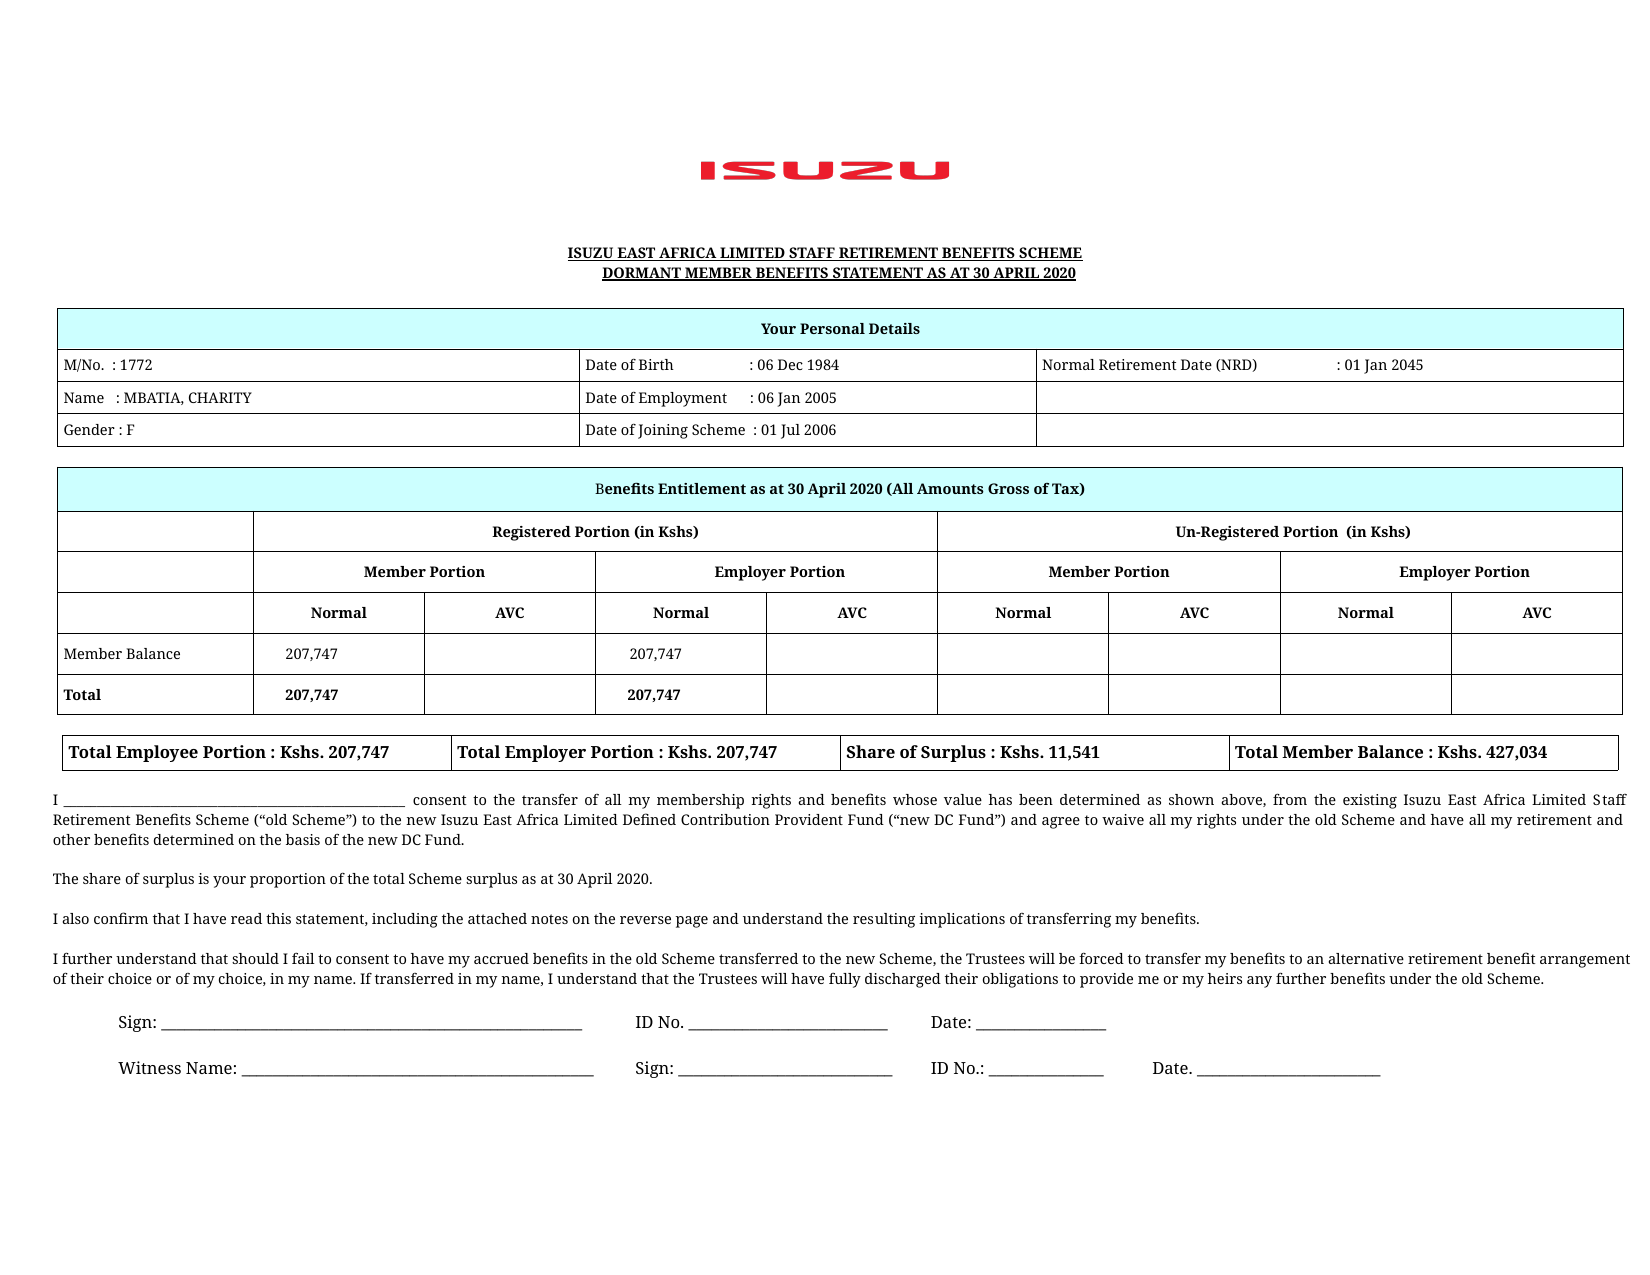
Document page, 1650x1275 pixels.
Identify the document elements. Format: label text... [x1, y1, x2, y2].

text The share of surplus is your proportion of the total Scheme surplus as at 30 April 2020. [53, 869, 1644, 889]
table_cell Normal [596, 593, 766, 633]
table_cell 207,747 [254, 675, 424, 714]
table_cell Employer Portion [596, 552, 937, 592]
table_cell Normal [254, 593, 424, 633]
table_header Share of Surplus : Kshs. 11,541 [841, 736, 1229, 769]
table_cell 207,747 [254, 634, 424, 673]
table_cell [58, 552, 253, 592]
table_cell Date of Employment : 06 Jan 2005 [580, 382, 1036, 413]
table_cell Registered Portion (in Kshs) [254, 512, 937, 551]
table_header Your Personal Details [58, 309, 1623, 348]
table_cell M/No. : 1772 [58, 350, 579, 381]
table_cell [58, 512, 253, 551]
table_cell Total [58, 675, 253, 714]
table_cell [1452, 634, 1622, 673]
table_cell Member Portion [254, 552, 595, 592]
table_header Total Employee Portion : Kshs. 207,747 [63, 736, 451, 769]
table_cell [938, 634, 1108, 673]
table_cell Normal Retirement Date (NRD) : 01 Jan 2045 [1037, 350, 1623, 381]
table_cell [767, 634, 937, 673]
table_cell [1452, 675, 1622, 714]
table_cell AVC [1452, 593, 1622, 633]
subtitle DORMANT MEMBER BENEFITS STATEMENT AS AT 30 APRIL 2020 [249, 262, 1429, 282]
table_header Total Member Balance : Kshs. 427,034 [1230, 736, 1618, 769]
table_cell 207,747 [596, 634, 766, 673]
table_header Benefits Entitlement as at 30 April 2020 (All Amounts Gross of Tax) [58, 468, 1622, 511]
table_cell [1281, 634, 1451, 673]
table_cell [1109, 675, 1280, 714]
table_cell [425, 675, 595, 714]
table_cell [58, 593, 253, 633]
table_cell Member Portion [938, 552, 1280, 592]
table_cell [767, 675, 937, 714]
table_cell AVC [1109, 593, 1280, 633]
text I also confirm that I have read this statement, including the attached notes on the reverse page and understand the resulting implications of transferring my benefits. [53, 909, 1626, 929]
table_cell [1281, 675, 1451, 714]
table_cell [938, 675, 1108, 714]
table_cell [1109, 634, 1280, 673]
text ISUZU EAST AFRICA LIMITED STAFF RETIREMENT BENEFITS SCHEME [118, 243, 1532, 262]
table_cell Date of Birth : 06 Dec 1984 [580, 350, 1036, 381]
table_cell Date of Joining Scheme : 01 Jul 2006 [580, 414, 1036, 446]
text Sign: _______________________________________________________ ID No. __________________________ Date: _________________ [118, 1011, 1532, 1057]
table_cell 207,747 [596, 675, 766, 714]
table_cell Normal [938, 593, 1108, 633]
table_cell [1037, 382, 1623, 413]
text I ___________________________________________________ consent to the transfer of all my membership rights and benefits whose value has been determined as shown above, from the existing Isuzu East Africa Limited Staff Retirement Benefits Scheme (“old Scheme”) to the new Isuzu East Africa Limited Defined Contribution Provident Fund (“new DC Fund”) and agree to waive all my rights under the old Scheme and have all my retirement and other benefits determined on the basis of the new DC Fund. [53, 789, 1626, 849]
table_cell Employer Portion [1281, 552, 1622, 592]
table_cell Un-Registered Portion (in Kshs) [938, 512, 1622, 551]
table_cell Member Balance [58, 634, 253, 673]
picture [701, 118, 950, 223]
table_cell Name : MBATIA, CHARITY [58, 382, 579, 413]
table_cell [1037, 414, 1623, 446]
table_cell AVC [425, 593, 595, 633]
table_header Total Employer Portion : Kshs. 207,747 [452, 736, 840, 769]
text I further understand that should I fail to consent to have my accrued benefits in the old Scheme transferred to the new Scheme, the Trustees will be forced to transfer my benefits to an alternative retirement benefit arrangement of their choice or of my choice, in my name. If transferred in my name, I understand that the Trustees will have fully discharged their obligations to provide me or my heirs any further benefits under the old Scheme. [53, 949, 1635, 988]
table_cell [425, 634, 595, 673]
table_cell Normal [1281, 593, 1451, 633]
table_cell Gender : F [58, 414, 579, 446]
text Witness Name: ______________________________________________ Sign: ____________________________ ID No.: _______________ Date. ________________________ [118, 1057, 1532, 1079]
table_cell AVC [767, 593, 937, 633]
